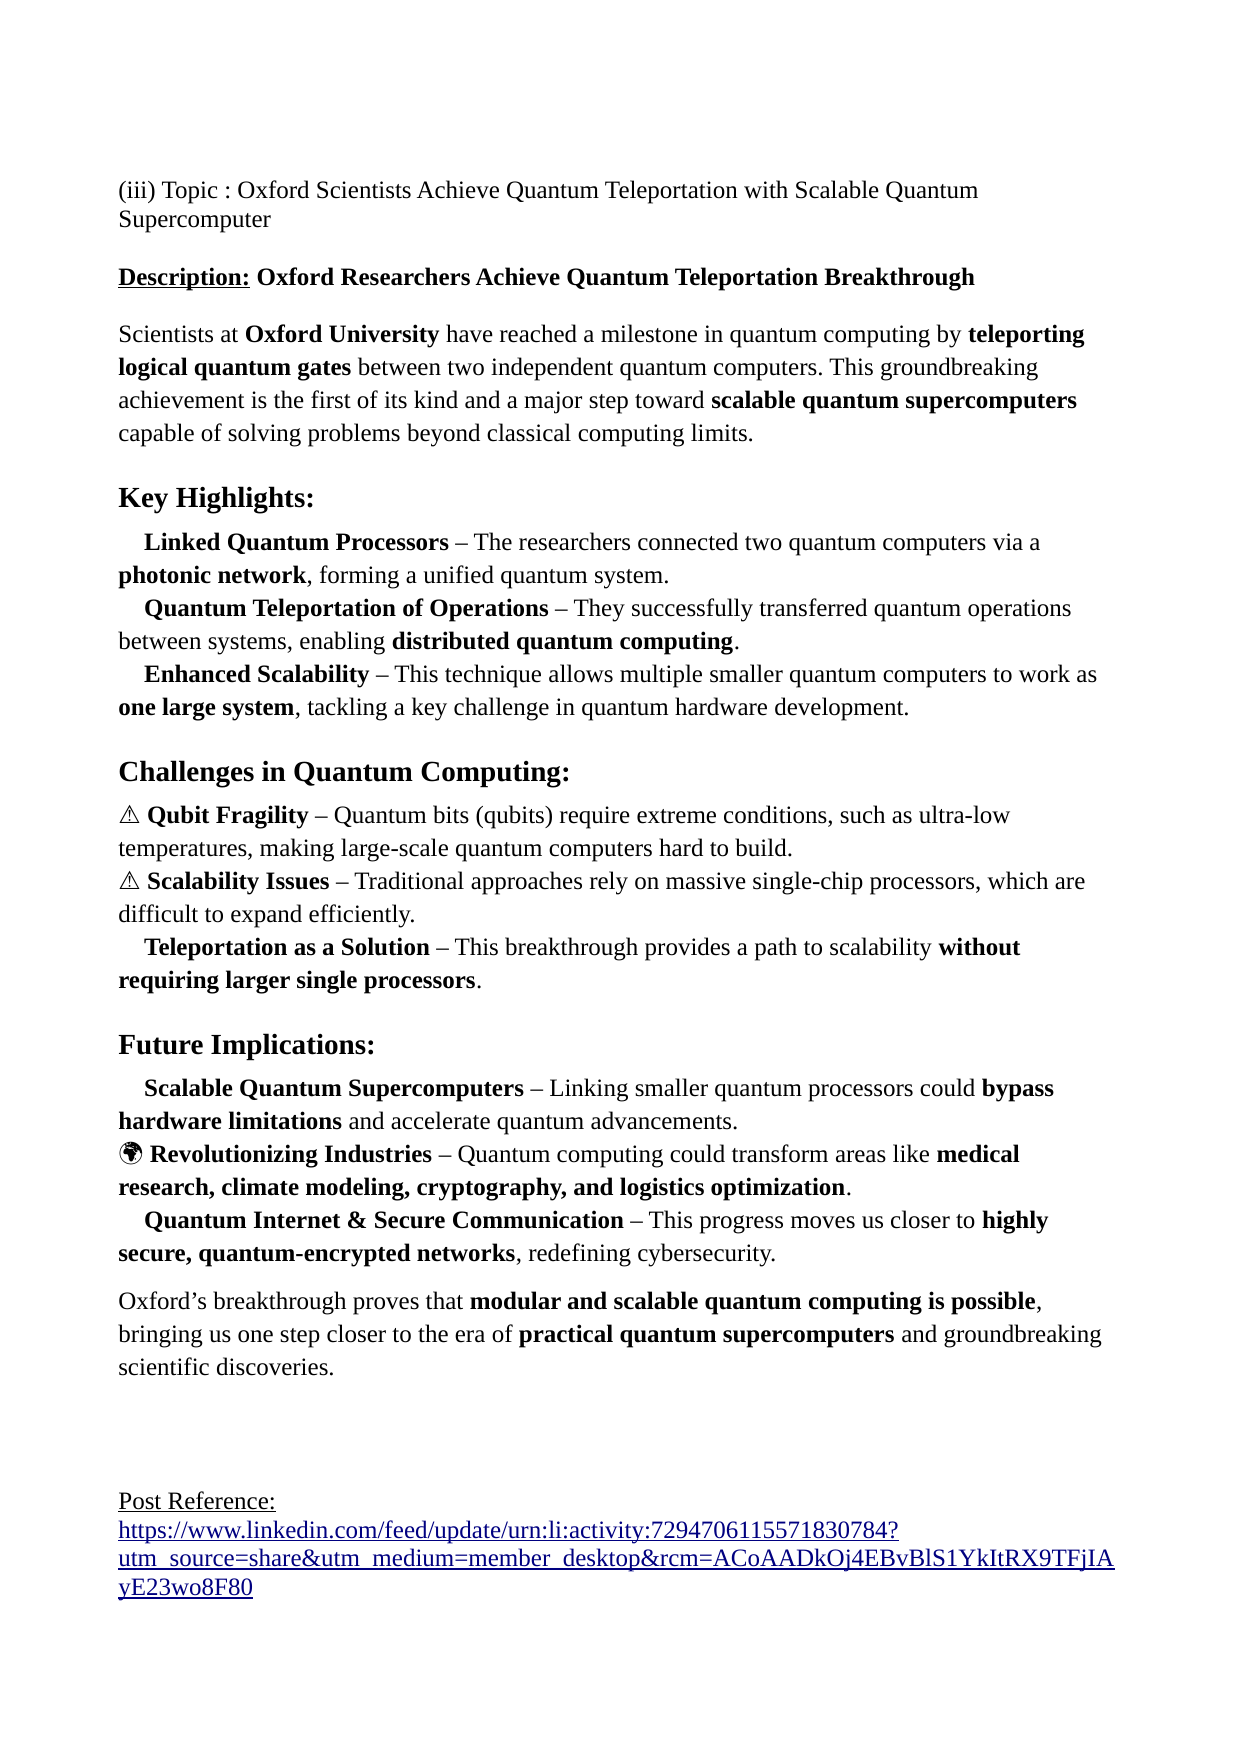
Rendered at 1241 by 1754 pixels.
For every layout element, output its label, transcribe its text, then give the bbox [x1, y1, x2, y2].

text Oxford’s breakthrough proves that modular and scalable quantum computing is possible, bringing us one step closer to the era of practical quantum supercomputers and groundbreaking scientific discoveries. [118, 1286, 1122, 1381]
subtitle Key Highlights: [118, 481, 1122, 514]
text (iii) Topic : Oxford Scientists Achieve Quantum Teleportation with Scalable Quantum Supercomputer Description: Oxford Researchers Achieve Quantum Teleportation Breakthrough [118, 118, 1122, 291]
text 🔹 Linked Quantum Processors – The researchers connected two quantum computers via a photonic network, forming a unified quantum system. 🔹 Quantum Teleportation of Operations – They successfully transferred quantum operations between systems, enabling distributed quantum computing. 🔹 Enhanced Scalability – This technique allows multiple smaller quantum computers to work as one large system, tackling a key challenge in quantum hardware development. [118, 527, 1122, 721]
text Post Reference: https://www.linkedin.com/feed/update/urn:li:activity:7294706115571830784?utm_source=share&utm_medium=member_desktop&rcm=ACoAADkOj4EBvBlS1YkItRX9TFjIAyE23wo8F80 [118, 1400, 1122, 1630]
text ⚠️ Qubit Fragility – Quantum bits (qubits) require extreme conditions, such as ultra-low temperatures, making large-scale quantum computers hard to build. ⚠️ Scalability Issues – Traditional approaches rely on massive single-chip processors, which are difficult to expand efficiently. ✅ Teleportation as a Solution – This breakthrough provides a path to scalability without requiring larger single processors. [118, 800, 1122, 994]
subtitle Challenges in Quantum Computing: [118, 754, 1122, 787]
text 🚀 Scalable Quantum Supercomputers – Linking smaller quantum processors could bypass hardware limitations and accelerate quantum advancements. 🌍 Revolutionizing Industries – Quantum computing could transform areas like medical research, climate modeling, cryptography, and logistics optimization. 🔐 Quantum Internet & Secure Communication – This progress moves us closer to highly secure, quantum-encrypted networks, redefining cybersecurity. [118, 1073, 1122, 1267]
text Scientists at Oxford University have reached a milestone in quantum computing by teleporting logical quantum gates between two independent quantum computers. This groundbreaking achievement is the first of its kind and a major step toward scalable quantum supercomputers capable of solving problems beyond classical computing limits. [118, 319, 1122, 447]
subtitle Future Implications: [118, 1027, 1122, 1061]
